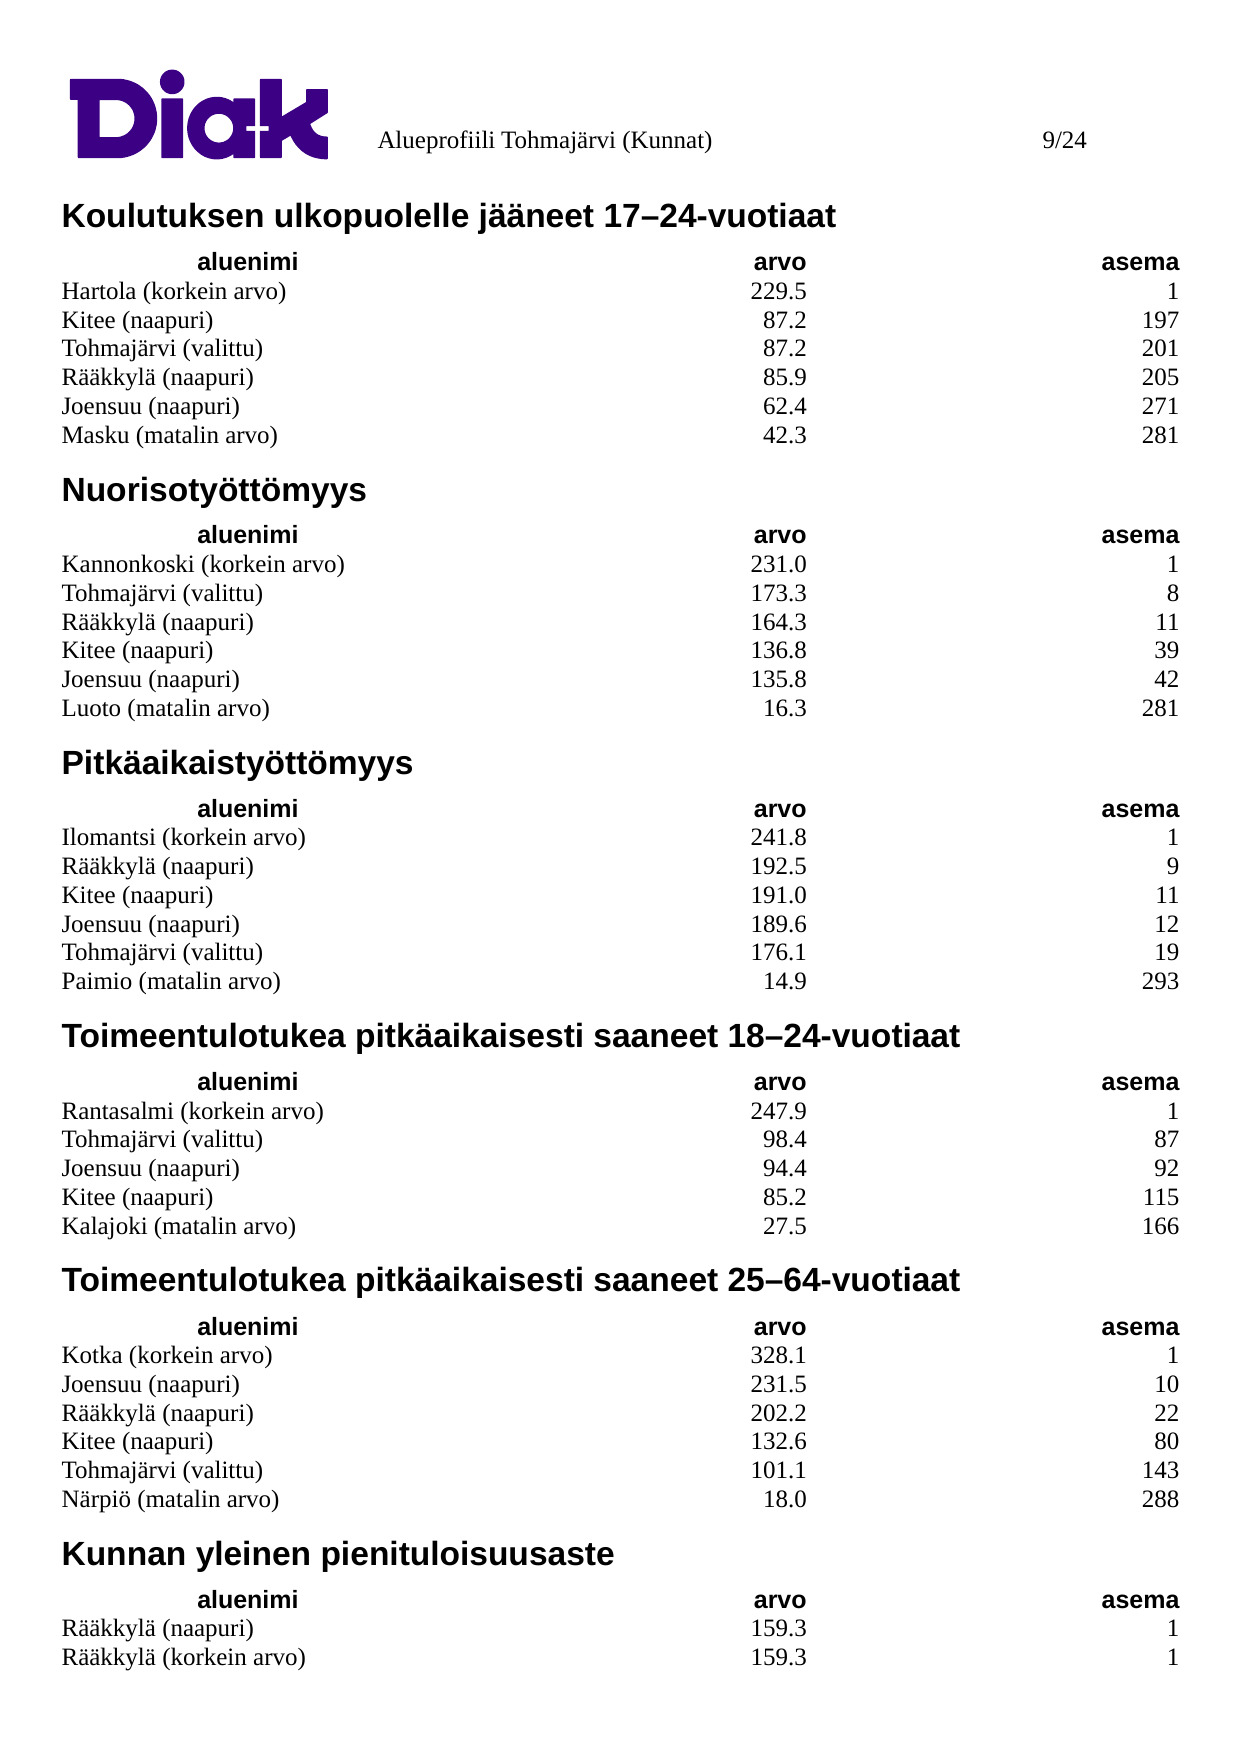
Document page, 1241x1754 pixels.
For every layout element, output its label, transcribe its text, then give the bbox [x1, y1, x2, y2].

table_cell 143 [806, 1455, 1179, 1484]
table_cell 12 [806, 909, 1179, 937]
table_header asema [806, 247, 1179, 276]
table_cell Tohmajärvi (valittu) [61, 578, 434, 607]
table_cell 92 [806, 1153, 1179, 1182]
table_cell Tohmajärvi (valittu) [61, 1455, 434, 1484]
table_cell Joensuu (naapuri) [61, 1369, 434, 1398]
table_cell 205 [806, 362, 1179, 391]
table_header asema [806, 1311, 1179, 1340]
table_cell 9 [806, 851, 1179, 880]
table_cell Rääkkylä (naapuri) [61, 1614, 434, 1642]
table_cell 87.2 [434, 334, 806, 362]
subtitle Toimeentulotukea pitkäaikaisesti saaneet 25–64-vuotiaat [61, 1260, 1179, 1299]
table_cell 10 [806, 1369, 1179, 1398]
table_header asema [806, 1585, 1179, 1613]
table_cell 229.5 [434, 276, 806, 305]
table_cell Hartola (korkein arvo) [61, 276, 434, 305]
table_cell 101.1 [434, 1455, 806, 1484]
table_cell 192.5 [434, 851, 806, 880]
table_cell Tohmajärvi (valittu) [61, 938, 434, 966]
table_cell Kotka (korkein arvo) [61, 1340, 434, 1369]
table_cell Kitee (naapuri) [61, 880, 434, 909]
table_cell 18.0 [434, 1484, 806, 1513]
table_cell 62.4 [434, 391, 806, 420]
table_cell 1 [806, 1340, 1179, 1369]
table_cell 11 [806, 880, 1179, 909]
table_cell 135.8 [434, 664, 806, 693]
table_header arvo [434, 794, 806, 822]
table_header aluenimi [61, 1311, 434, 1340]
table_cell 85.9 [434, 362, 806, 391]
table_cell 191.0 [434, 880, 806, 909]
table_cell 159.3 [434, 1642, 806, 1671]
table_cell 288 [806, 1484, 1179, 1513]
table_cell Masku (matalin arvo) [61, 420, 434, 448]
table_cell Rantasalmi (korkein arvo) [61, 1096, 434, 1124]
table_header arvo [434, 247, 806, 276]
table_cell Tohmajärvi (valittu) [61, 1125, 434, 1153]
subtitle Nuorisotyöttömyys [61, 469, 1179, 508]
table_cell 98.4 [434, 1125, 806, 1153]
table_header asema [806, 1067, 1179, 1096]
table_cell 201 [806, 334, 1179, 362]
table_cell Joensuu (naapuri) [61, 664, 434, 693]
table_cell 293 [806, 966, 1179, 995]
table_cell Kitee (naapuri) [61, 1182, 434, 1211]
table_cell 8 [806, 578, 1179, 607]
table_cell Joensuu (naapuri) [61, 391, 434, 420]
table_cell 231.5 [434, 1369, 806, 1398]
table_cell 328.1 [434, 1340, 806, 1369]
table_cell Närpiö (matalin arvo) [61, 1484, 434, 1513]
subtitle Toimeentulotukea pitkäaikaisesti saaneet 18–24-vuotiaat [61, 1016, 1179, 1054]
table_cell 85.2 [434, 1182, 806, 1211]
table_cell 202.2 [434, 1398, 806, 1426]
table_cell 132.6 [434, 1426, 806, 1455]
table_cell Rääkkylä (naapuri) [61, 607, 434, 636]
table_cell 87 [806, 1125, 1179, 1153]
table_header arvo [434, 1067, 806, 1096]
table_cell 197 [806, 305, 1179, 333]
table_cell Paimio (matalin arvo) [61, 966, 434, 995]
table_cell Luoto (matalin arvo) [61, 693, 434, 722]
subtitle Koulutuksen ulkopuolelle jääneet 17–24-vuotiaat [61, 196, 1179, 235]
table_cell 14.9 [434, 966, 806, 995]
table_cell Kannonkoski (korkein arvo) [61, 549, 434, 578]
table_cell 176.1 [434, 938, 806, 966]
table_cell 1 [806, 276, 1179, 305]
table_header arvo [434, 1585, 806, 1613]
table_cell Rääkkylä (korkein arvo) [61, 1642, 434, 1671]
table_cell Kalajoki (matalin arvo) [61, 1211, 434, 1239]
table_cell 1 [806, 1096, 1179, 1124]
table_cell 42.3 [434, 420, 806, 448]
table_cell 1 [806, 1614, 1179, 1642]
table_header asema [806, 794, 1179, 822]
table_cell 241.8 [434, 823, 806, 851]
table_cell 166 [806, 1211, 1179, 1239]
table_header aluenimi [61, 1067, 434, 1096]
table_cell 22 [806, 1398, 1179, 1426]
table_cell Rääkkylä (naapuri) [61, 851, 434, 880]
table_cell 11 [806, 607, 1179, 636]
table_cell 115 [806, 1182, 1179, 1211]
table_cell 1 [806, 1642, 1179, 1671]
table_cell 42 [806, 664, 1179, 693]
table_cell 173.3 [434, 578, 806, 607]
subtitle Kunnan yleinen pienituloisuusaste [61, 1533, 1179, 1572]
table_cell 87.2 [434, 305, 806, 333]
table_header arvo [434, 521, 806, 549]
table_cell 159.3 [434, 1614, 806, 1642]
table_cell 136.8 [434, 636, 806, 664]
table_cell 94.4 [434, 1153, 806, 1182]
table_cell 231.0 [434, 549, 806, 578]
table_cell Tohmajärvi (valittu) [61, 334, 434, 362]
table_cell 19 [806, 938, 1179, 966]
table_header aluenimi [61, 794, 434, 822]
table_cell Rääkkylä (naapuri) [61, 362, 434, 391]
subtitle Pitkäaikaistyöttömyys [61, 743, 1179, 781]
table_cell 80 [806, 1426, 1179, 1455]
table_cell Kitee (naapuri) [61, 305, 434, 333]
table_cell 281 [806, 693, 1179, 722]
table_cell Ilomantsi (korkein arvo) [61, 823, 434, 851]
table_header asema [806, 521, 1179, 549]
table_header aluenimi [61, 1585, 434, 1613]
table_cell 1 [806, 823, 1179, 851]
table_cell 16.3 [434, 693, 806, 722]
table_header aluenimi [61, 521, 434, 549]
table_cell 271 [806, 391, 1179, 420]
table_header arvo [434, 1311, 806, 1340]
table_cell 164.3 [434, 607, 806, 636]
table_cell 189.6 [434, 909, 806, 937]
table_cell 39 [806, 636, 1179, 664]
table_cell Kitee (naapuri) [61, 1426, 434, 1455]
table_header aluenimi [61, 247, 434, 276]
table_cell 1 [806, 549, 1179, 578]
table_cell 27.5 [434, 1211, 806, 1239]
table_cell Rääkkylä (naapuri) [61, 1398, 434, 1426]
table_cell Joensuu (naapuri) [61, 909, 434, 937]
table_cell 247.9 [434, 1096, 806, 1124]
table_cell Joensuu (naapuri) [61, 1153, 434, 1182]
table_cell 281 [806, 420, 1179, 448]
table_cell Kitee (naapuri) [61, 636, 434, 664]
